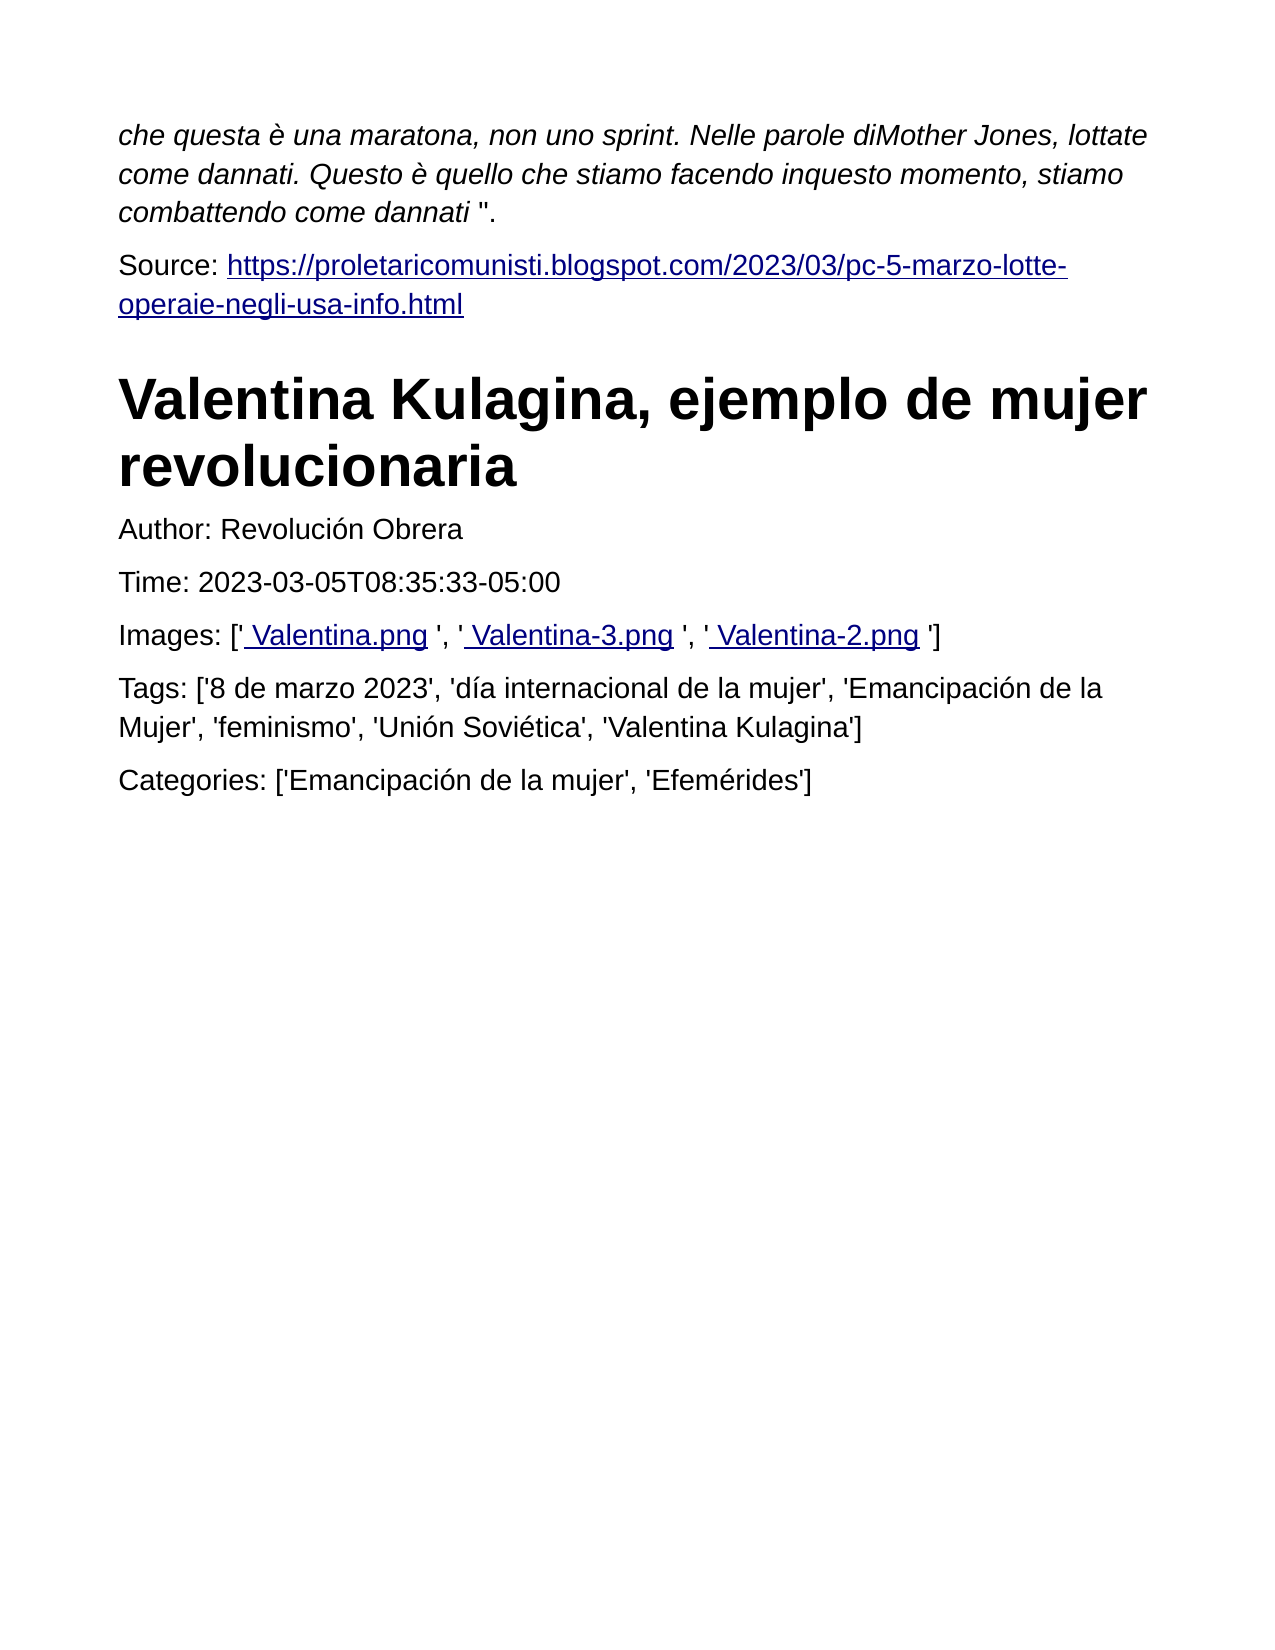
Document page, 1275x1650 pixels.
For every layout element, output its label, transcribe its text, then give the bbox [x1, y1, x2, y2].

text Categories: ['Emancipación de la mujer', 'Efemérides'] [118, 763, 1157, 796]
text Author: Revolución Obrera [118, 512, 1157, 545]
text Time: 2023-03-05T08:35:33-05:00 [118, 565, 1157, 598]
text Tags: ['8 de marzo 2023', 'día internacional de la mujer', 'Emancipación de la Mujer', 'feminismo', 'Unión Soviética', 'Valentina Kulagina'] [118, 671, 1157, 743]
subtitle Valentina Kulagina, ejemplo de mujer revolucionaria [118, 365, 1157, 499]
text che questa è una maratona, non uno sprint. Nelle parole diMother Jones, lottate come dannati. Questo è quello che stiamo facendo inquesto momento, stiamo combattendo come dannati ". [118, 118, 1157, 229]
text Images: [' Valentina.png ', ' Valentina-3.png ', ' Valentina-2.png '] [118, 618, 1157, 651]
text Source: https://proletaricomunisti.blogspot.com/2023/03/pc-5-marzo-lotte-operaie-negli-usa-info.html [118, 248, 1157, 320]
